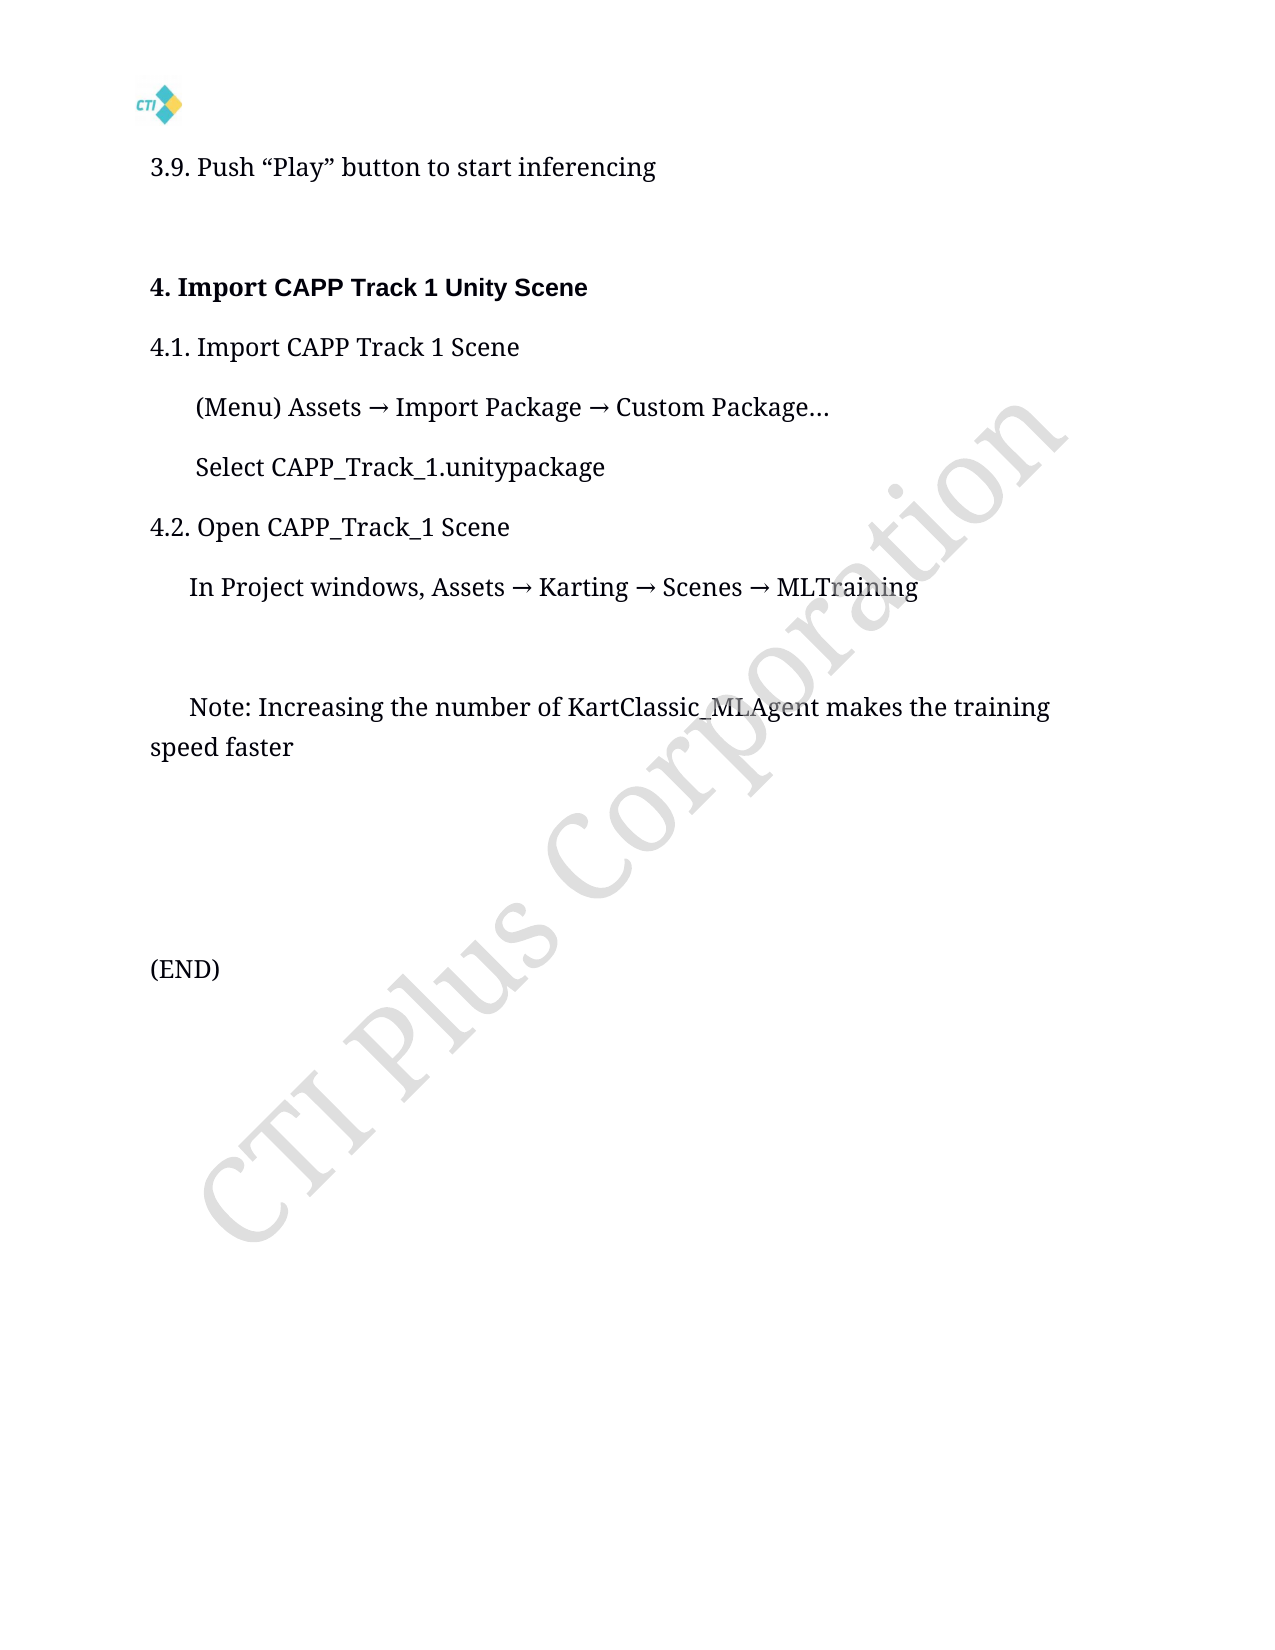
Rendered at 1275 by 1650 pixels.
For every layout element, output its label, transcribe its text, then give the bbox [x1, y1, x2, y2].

text Note: Increasing the number of KartClassic_MLAgent makes the training speed faster [150, 690, 759, 763]
text [1014, 450, 1125, 484]
text [488, 951, 1125, 986]
text Note: Increasing the number of KartClassic_MLAgent makes the training speed faster [741, 690, 1125, 763]
text [925, 510, 1125, 544]
text Note: Increasing the number of KartClassic_MLAgent makes the training speed faster [711, 706, 756, 750]
text (END) [150, 951, 501, 986]
text In Project windows, Assets → Karting → Scenes → MLTraining [872, 570, 1125, 604]
text In Project windows, Assets → Karting → Scenes → MLTraining [150, 570, 867, 604]
text 4.1. Import CAPP Track 1 Scene [150, 330, 1125, 364]
text (Menu) Assets → Import Package → Custom Package… [150, 390, 1125, 424]
picture [134, 75, 183, 126]
text 4.2. Open CAPP_Track_1 Scene [150, 510, 940, 544]
text 3.9. Push “Play” button to start inferencing [150, 150, 1125, 184]
text Select CAPP_Track_1.unitypackage [150, 450, 1020, 484]
text 4. Import CAPP Track 1 Unity Scene [150, 270, 1125, 304]
